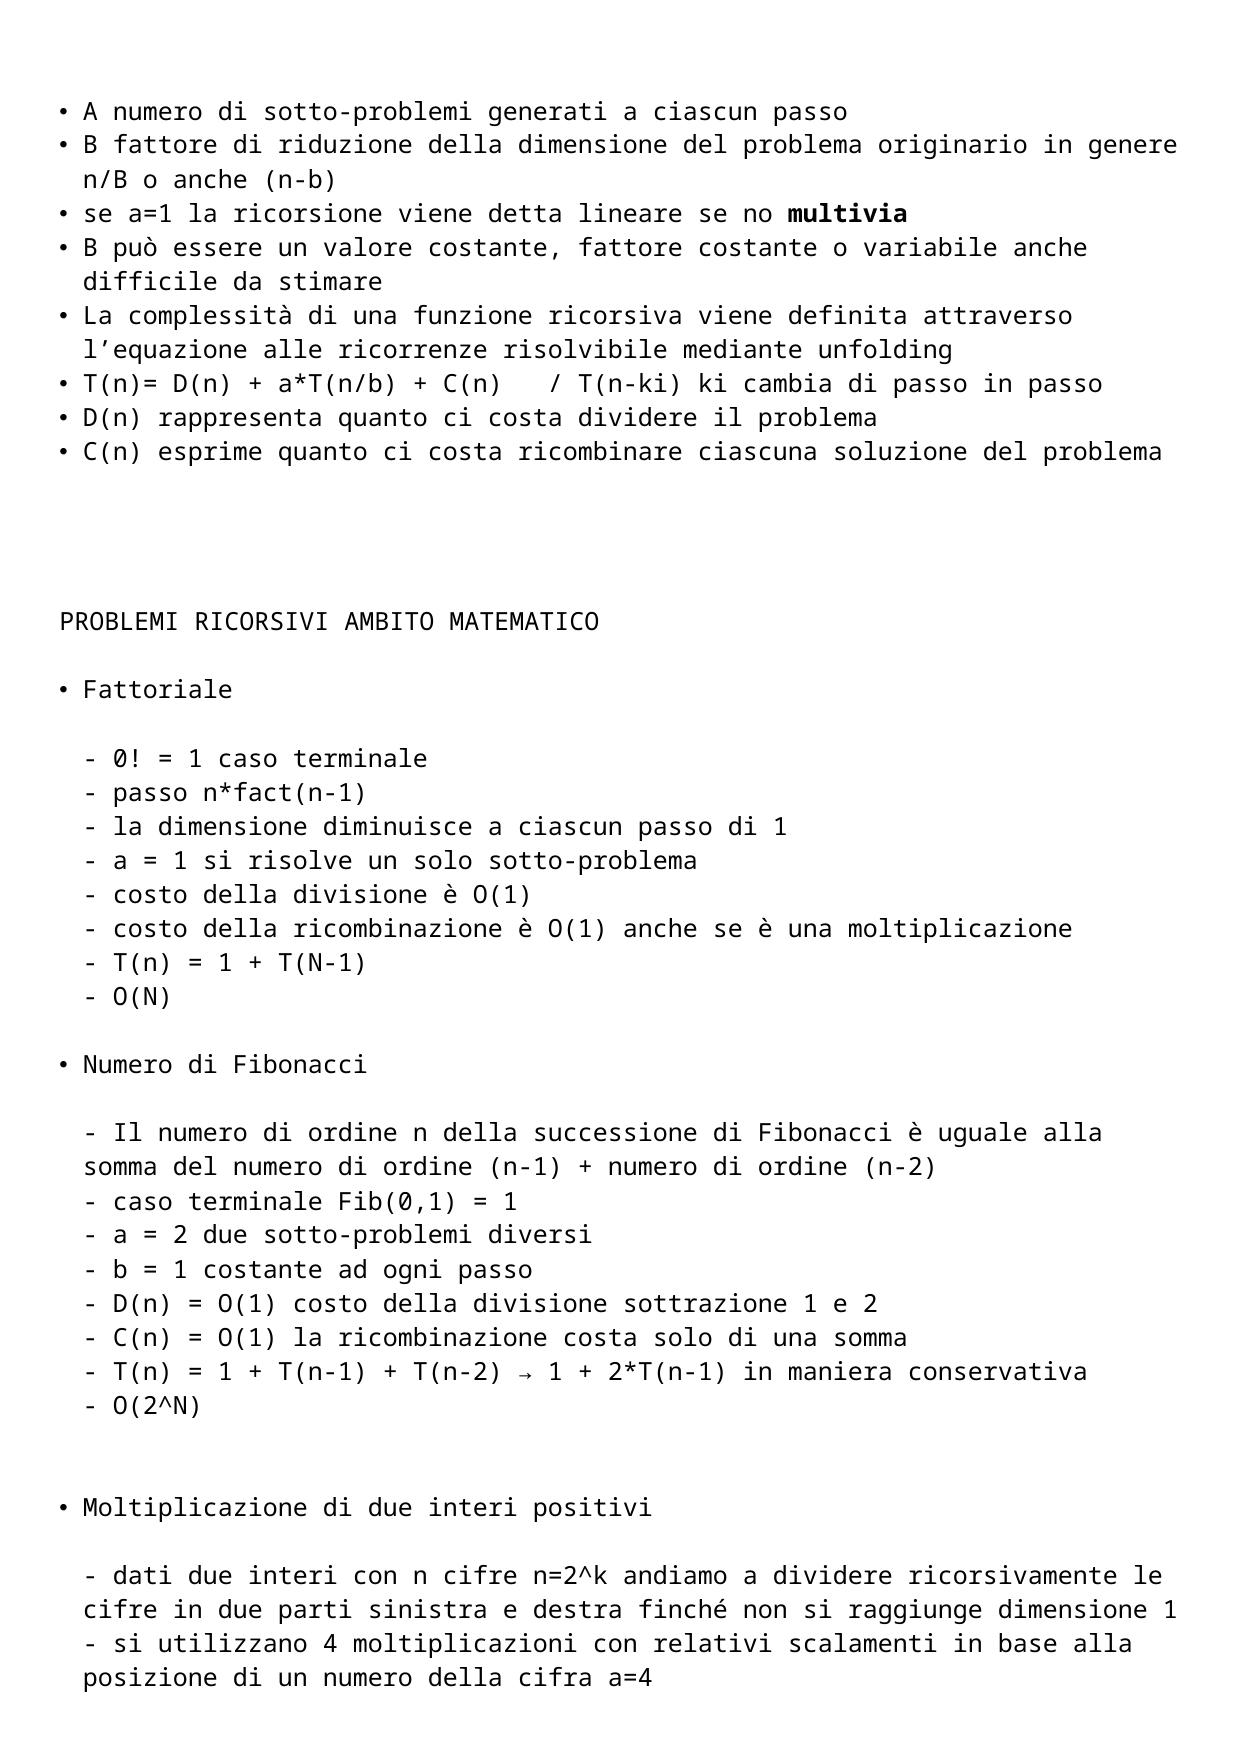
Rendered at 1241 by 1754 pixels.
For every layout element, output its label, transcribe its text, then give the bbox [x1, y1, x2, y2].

list A numero di sotto-problemi generati a ciascun passo [59, 93, 1181, 127]
list - C(n) = O(1) la ricombinazione costa solo di una somma [59, 1319, 1181, 1353]
list - b = 1 costante ad ogni passo [59, 1251, 1181, 1285]
list - si utilizzano 4 moltiplicazioni con relativi scalamenti in base alla posizione di un numero della cifra a=4 [59, 1626, 1181, 1694]
list B fattore di riduzione della dimensione del problema originario in genere n/B o anche (n-b) [59, 127, 1181, 195]
list se a=1 la ricorsione viene detta lineare se no multivia [59, 195, 1181, 229]
text PROBLEMI RICORSIVI AMBITO MATEMATICO [59, 604, 1181, 638]
list - costo della ricombinazione è O(1) anche se è una moltiplicazione - T(n) = 1 + T(N-1) [59, 911, 1181, 979]
list B può essere un valore costante, fattore costante o variabile anche difficile da stimare [59, 229, 1181, 297]
list - D(n) = O(1) costo della divisione sottrazione 1 e 2 [59, 1285, 1181, 1319]
list C(n) esprime quanto ci costa ricombinare ciascuna soluzione del problema [59, 434, 1181, 468]
list - T(n) = 1 + T(n-1) + T(n-2) → 1 + 2*T(n-1) in maniera conservativa [59, 1353, 1181, 1387]
list Numero di Fibonacci - Il numero di ordine n della successione di Fibonacci è uguale alla somma del numero di ordine (n-1) + numero di ordine (n-2) [59, 1047, 1181, 1183]
list D(n) rappresenta quanto ci costa dividere il problema [59, 400, 1181, 434]
list Fattoriale - 0! = 1 caso terminale - passo n*fact(n-1) - la dimensione diminuisce a ciascun passo di 1 [59, 672, 1181, 842]
list - a = 2 due sotto-problemi diversi [59, 1217, 1181, 1251]
list - O(N) [59, 979, 1181, 1013]
list Moltiplicazione di due interi positivi [59, 1490, 1181, 1524]
list - O(2^N) [59, 1387, 1181, 1422]
list - a = 1 si risolve un solo sotto-problema - costo della divisione è O(1) [59, 842, 1181, 911]
list - dati due interi con n cifre n=2^k andiamo a dividere ricorsivamente le cifre in due parti sinistra e destra finché non si raggiunge dimensione 1 [59, 1558, 1181, 1626]
list T(n)= D(n) + a*T(n/b) + C(n) / T(n-ki) ki cambia di passo in passo [59, 366, 1181, 400]
list La complessità di una funzione ricorsiva viene definita attraverso l’equazione alle ricorrenze risolvibile mediante unfolding [59, 297, 1181, 366]
list - caso terminale Fib(0,1) = 1 [59, 1183, 1181, 1217]
